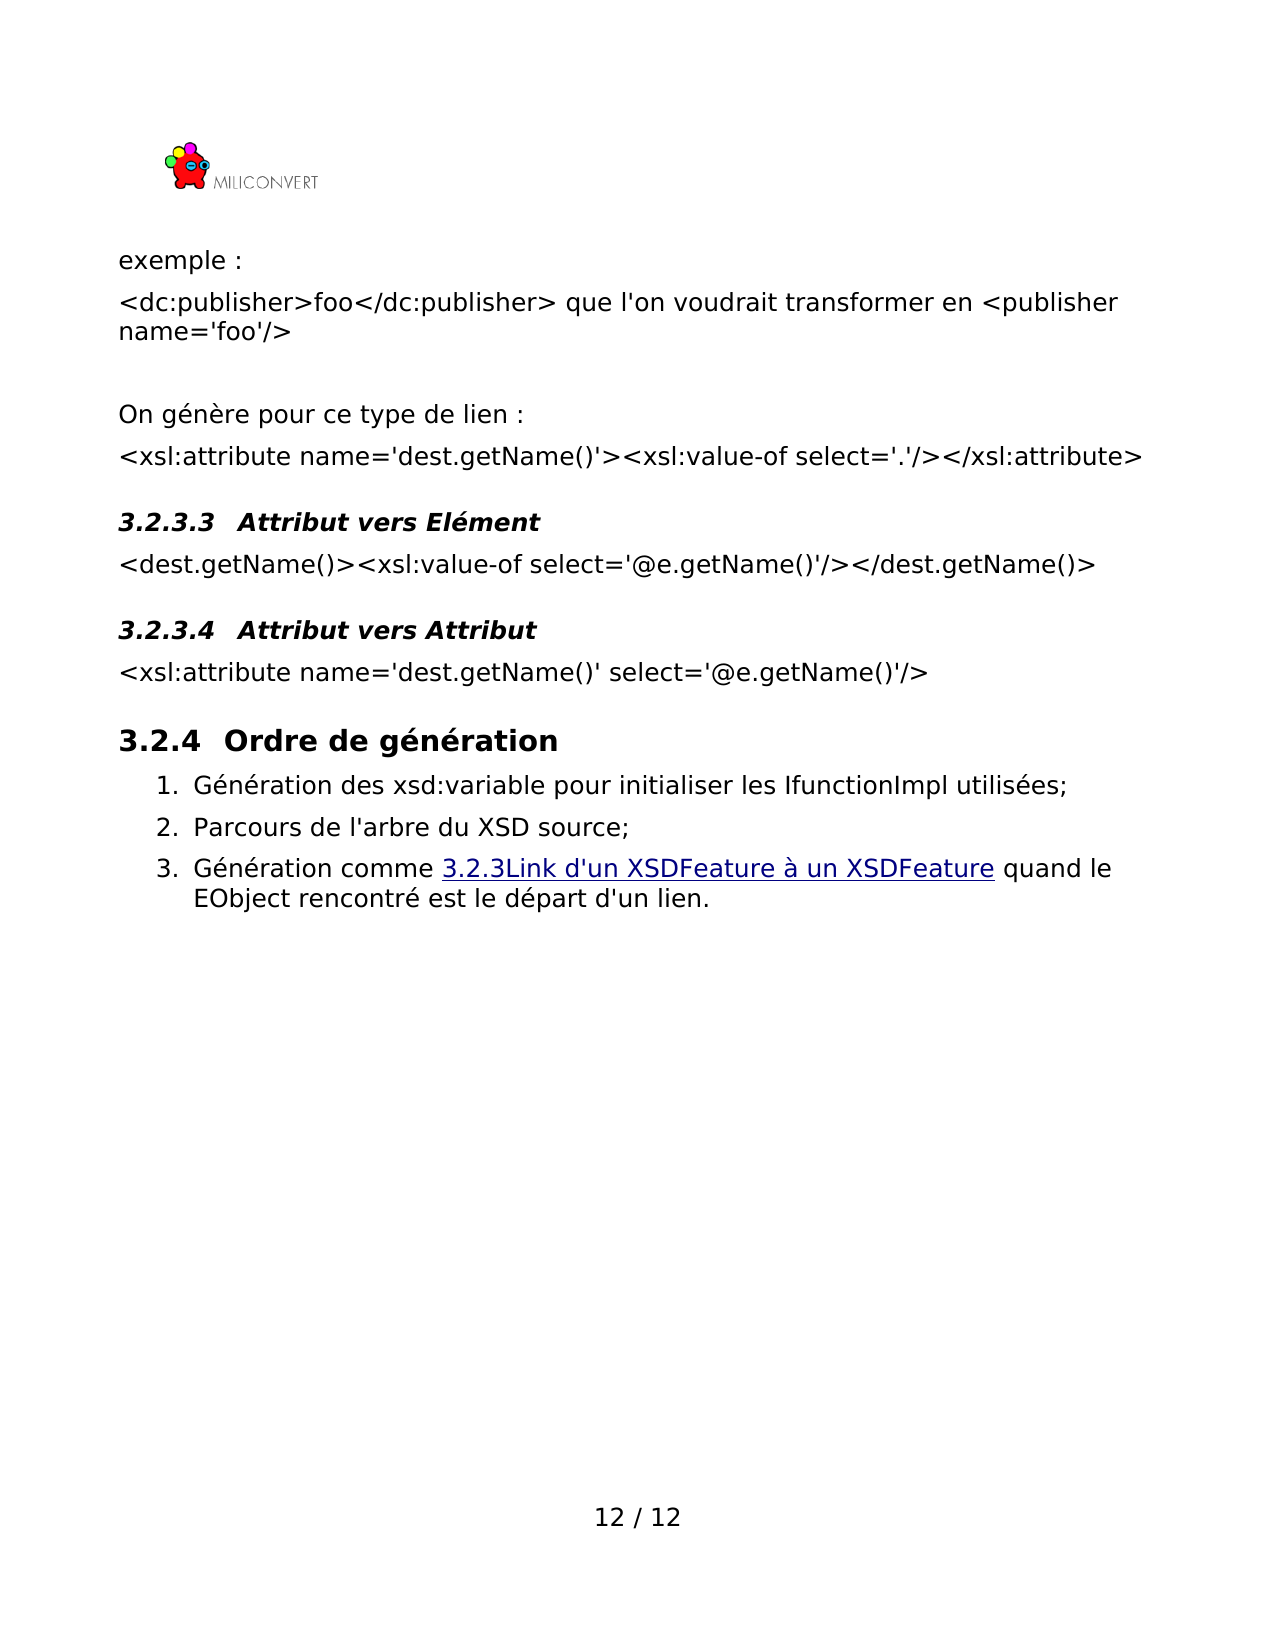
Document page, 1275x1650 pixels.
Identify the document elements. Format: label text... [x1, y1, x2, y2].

subtitle Attribut vers Elément [118, 509, 1157, 538]
text <dest.getName()><xsl:value-of select='@e.getName()'/></dest.getName()> [118, 550, 1157, 579]
text <dc:publisher>foo</dc:publisher> que l'on voudrait transformer en <publisher name='foo'/> [118, 288, 1157, 346]
text <xsl:attribute name='dest.getName()' select='@e.getName()'/> [118, 658, 1157, 687]
text exemple : [118, 246, 1157, 275]
picture [143, 118, 348, 220]
subtitle Attribut vers Attribut [118, 617, 1157, 646]
list Parcours de l'arbre du XSD source; [156, 813, 1157, 842]
list Génération des xsd:variable pour initialiser les IfunctionImpl utilisées; [156, 771, 1157, 800]
text On génère pour ce type de lien : [118, 400, 1157, 429]
list Génération comme 3.2.3Link d'un XSDFeature à un XSDFeature quand le EObject rencontré est le départ d'un lien. [156, 854, 1157, 913]
subtitle Ordre de génération [118, 725, 1157, 759]
text <xsl:attribute name='dest.getName()'><xsl:value-of select='.'/></xsl:attribute> [118, 442, 1157, 471]
